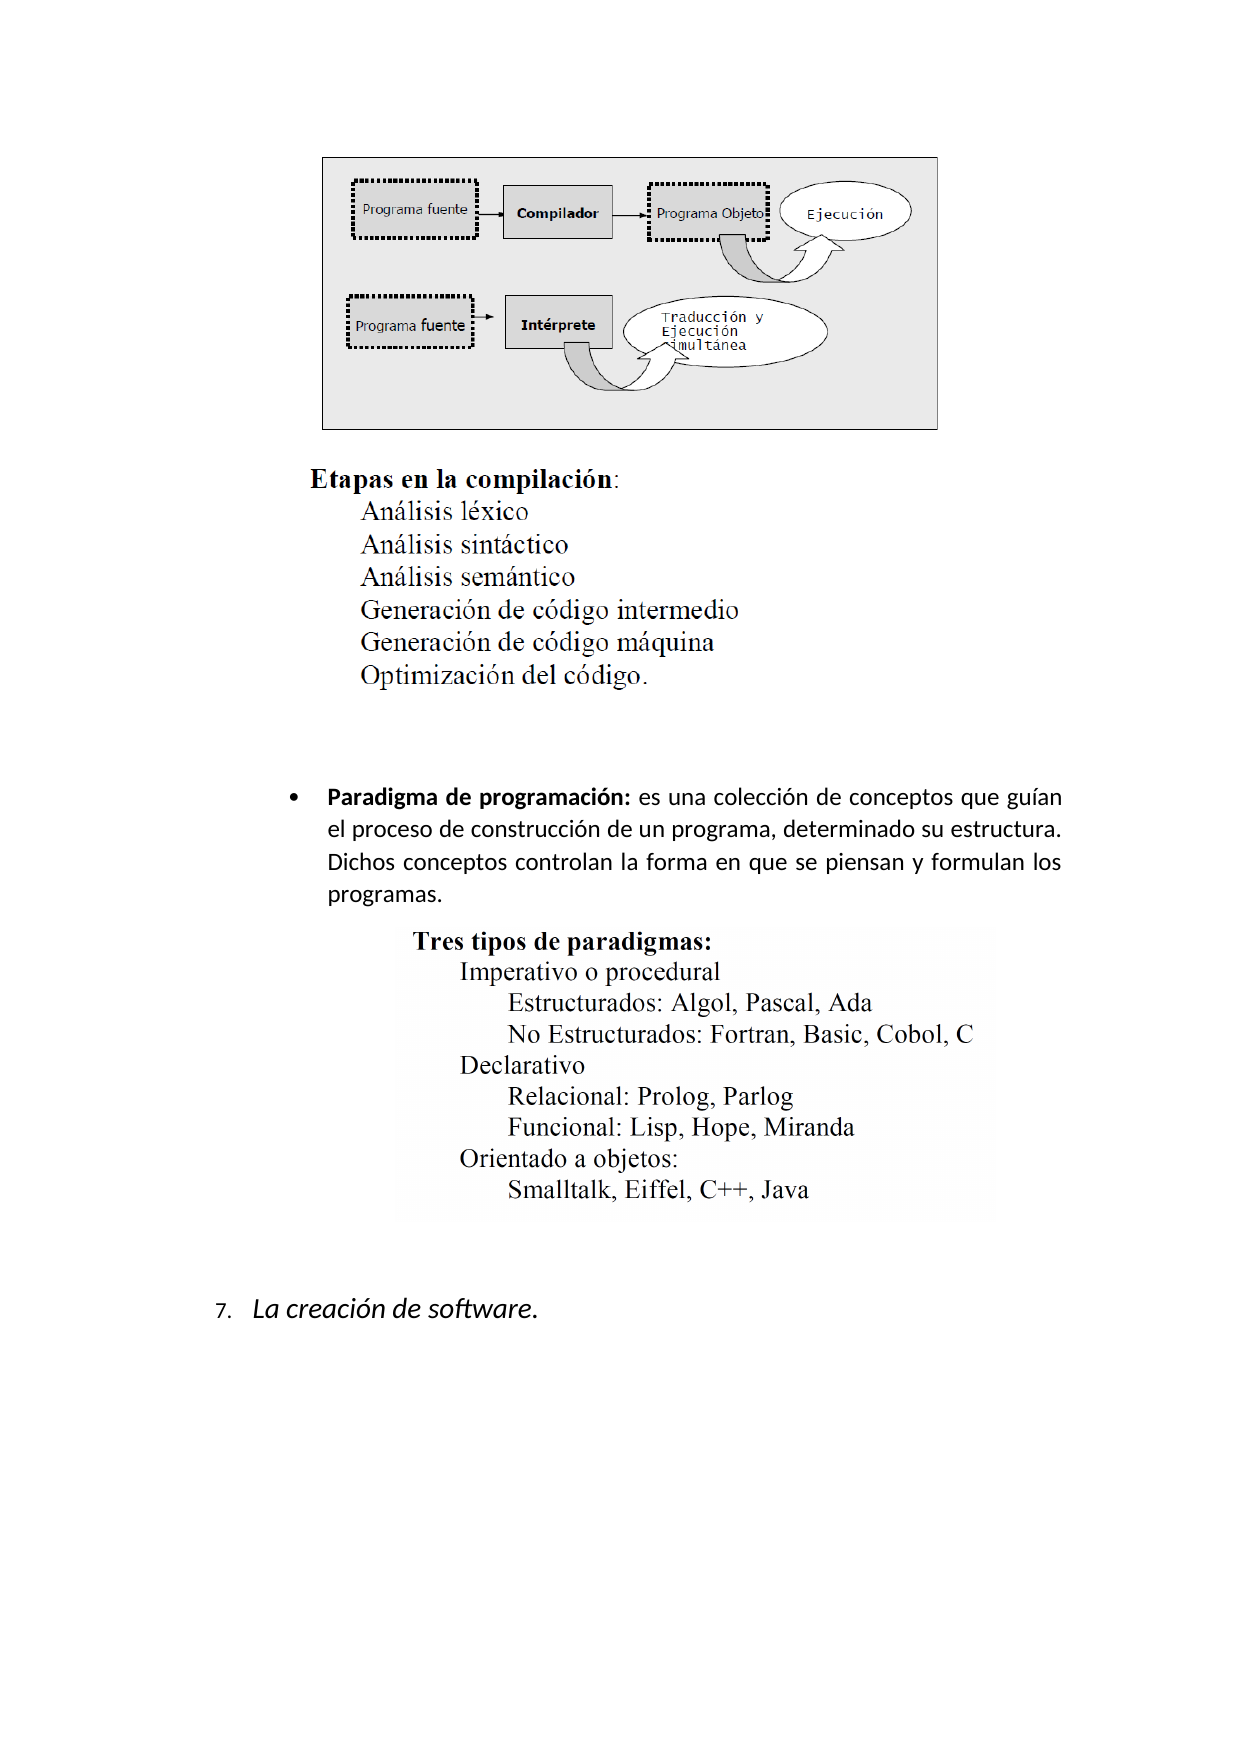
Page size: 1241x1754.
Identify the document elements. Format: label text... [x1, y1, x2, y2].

list La creación de software. [215, 1290, 1063, 1325]
list Paradigma de programación: es una colección de conceptos que guían el proceso de construcción de un programa, determinado su estructura. Dichos conceptos controlan la forma en que se piensan y formulan los programas. [290, 781, 1063, 909]
